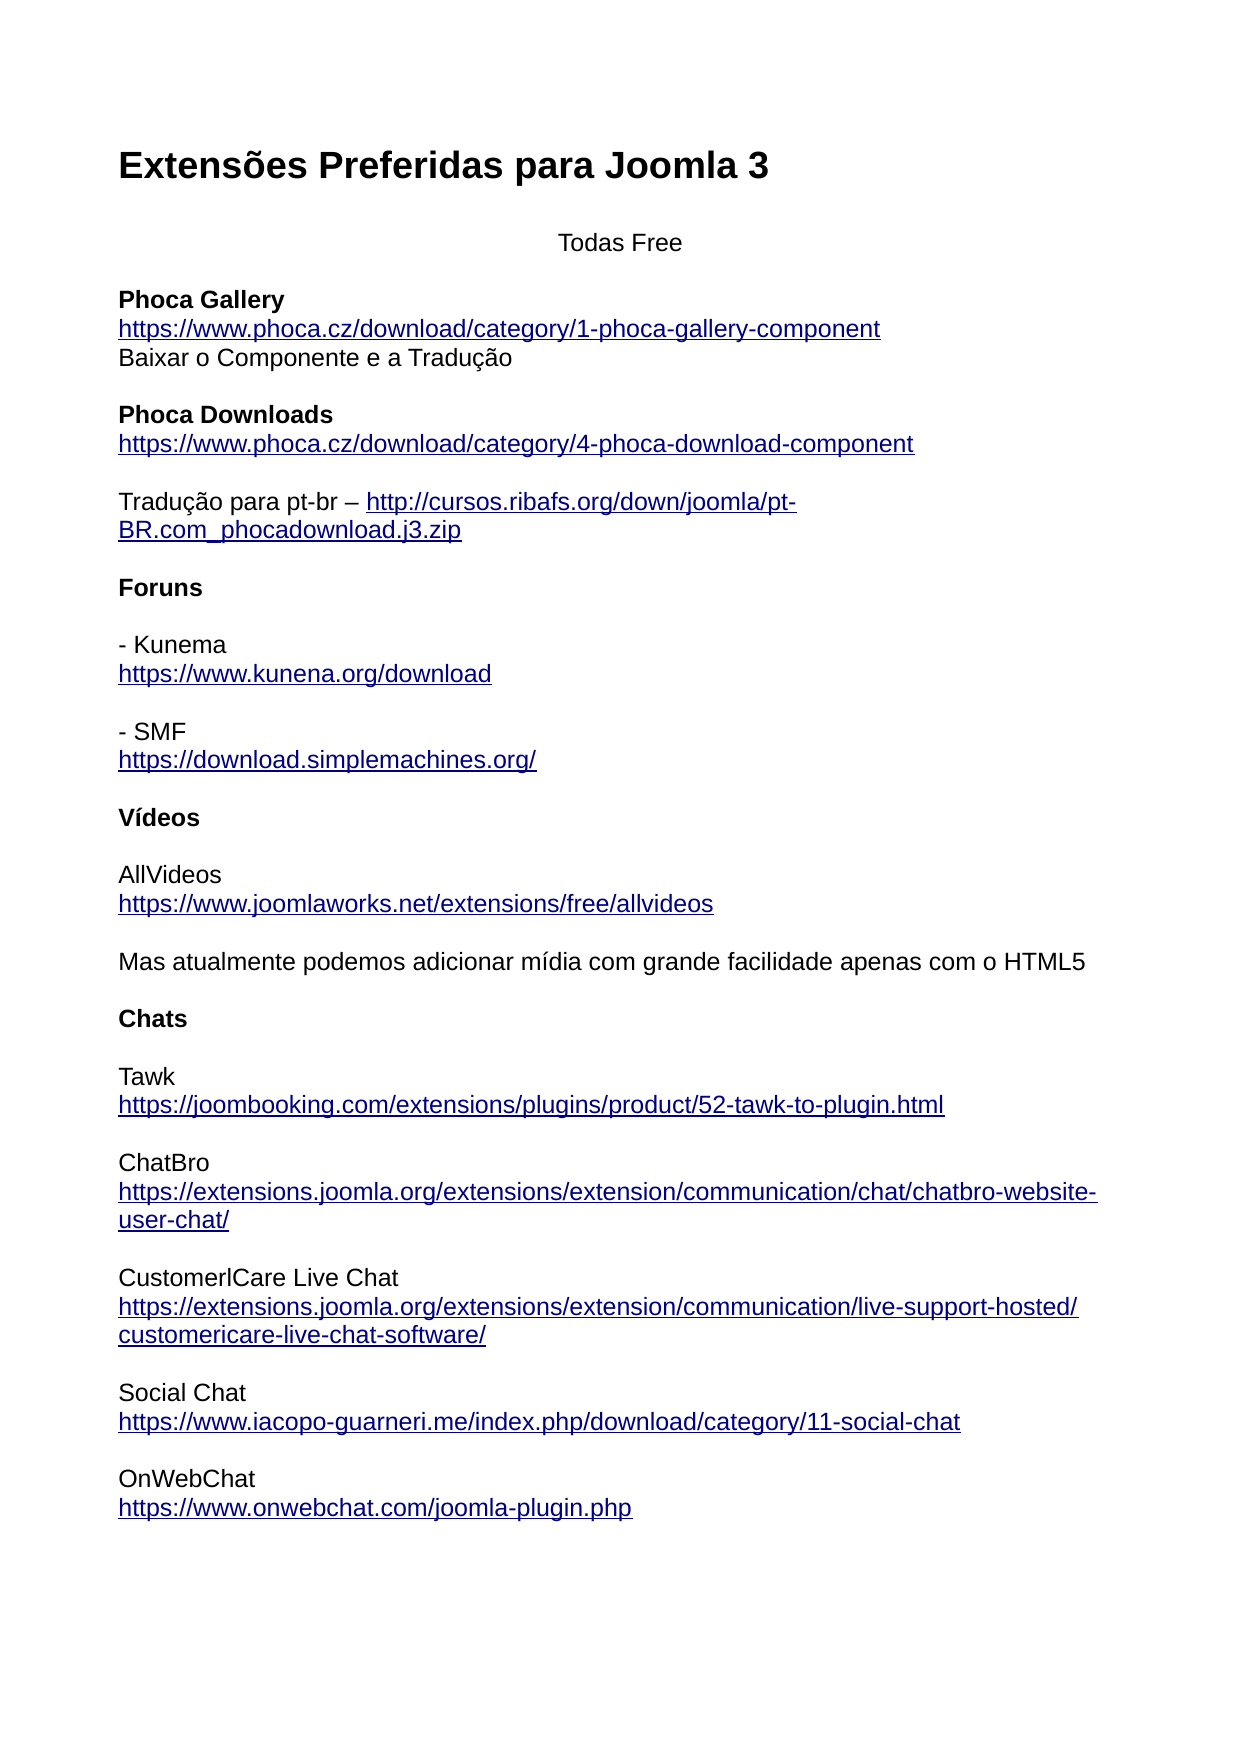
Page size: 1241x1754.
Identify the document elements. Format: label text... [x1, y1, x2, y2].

text https://extensions.joomla.org/extensions/extension/communication/live-support-hosted/customericare-live-chat-software/ [118, 1292, 1122, 1349]
text https://joombooking.com/extensions/plugins/product/52-tawk-to-plugin.html [118, 1091, 1122, 1119]
subtitle Extensões Preferidas para Joomla 3 [118, 143, 1122, 187]
text CustomerlCare Live Chat [118, 1263, 1122, 1292]
text Foruns [118, 573, 1122, 602]
text Chats [118, 1004, 1122, 1033]
text https://www.iacopo-guarneri.me/index.php/download/category/11-social-chat [118, 1407, 1122, 1436]
text Todas Free [118, 228, 1122, 257]
text Baixar o Componente e a Tradução [118, 343, 1122, 372]
text Mas atualmente podemos adicionar mídia com grande facilidade apenas com o HTML5 [118, 947, 1122, 976]
text Phoca Downloads [118, 401, 1122, 429]
text https://www.phoca.cz/download/category/4-phoca-download-component [118, 429, 1122, 458]
text Phoca Gallery [118, 286, 1122, 314]
text ChatBro [118, 1148, 1122, 1177]
text https://www.joomlaworks.net/extensions/free/allvideos [118, 889, 1122, 918]
text https://www.phoca.cz/download/category/1-phoca-gallery-component [118, 314, 1122, 343]
text https://www.onwebchat.com/joomla-plugin.php [118, 1493, 1122, 1522]
text Tawk [118, 1062, 1122, 1091]
text AllVideos [118, 861, 1122, 889]
text https://download.simplemachines.org/ [118, 746, 1122, 774]
text https://extensions.joomla.org/extensions/extension/communication/chat/chatbro-website-user-chat/ [118, 1177, 1122, 1234]
text OnWebChat [118, 1464, 1122, 1493]
text Vídeos [118, 803, 1122, 832]
text https://www.kunena.org/download [118, 659, 1122, 688]
text - SMF [118, 717, 1122, 746]
text - Kunema [118, 631, 1122, 659]
text Tradução para pt-br – http://cursos.ribafs.org/down/joomla/pt-BR.com_phocadownload.j3.zip [118, 487, 1122, 544]
text Social Chat [118, 1378, 1122, 1407]
